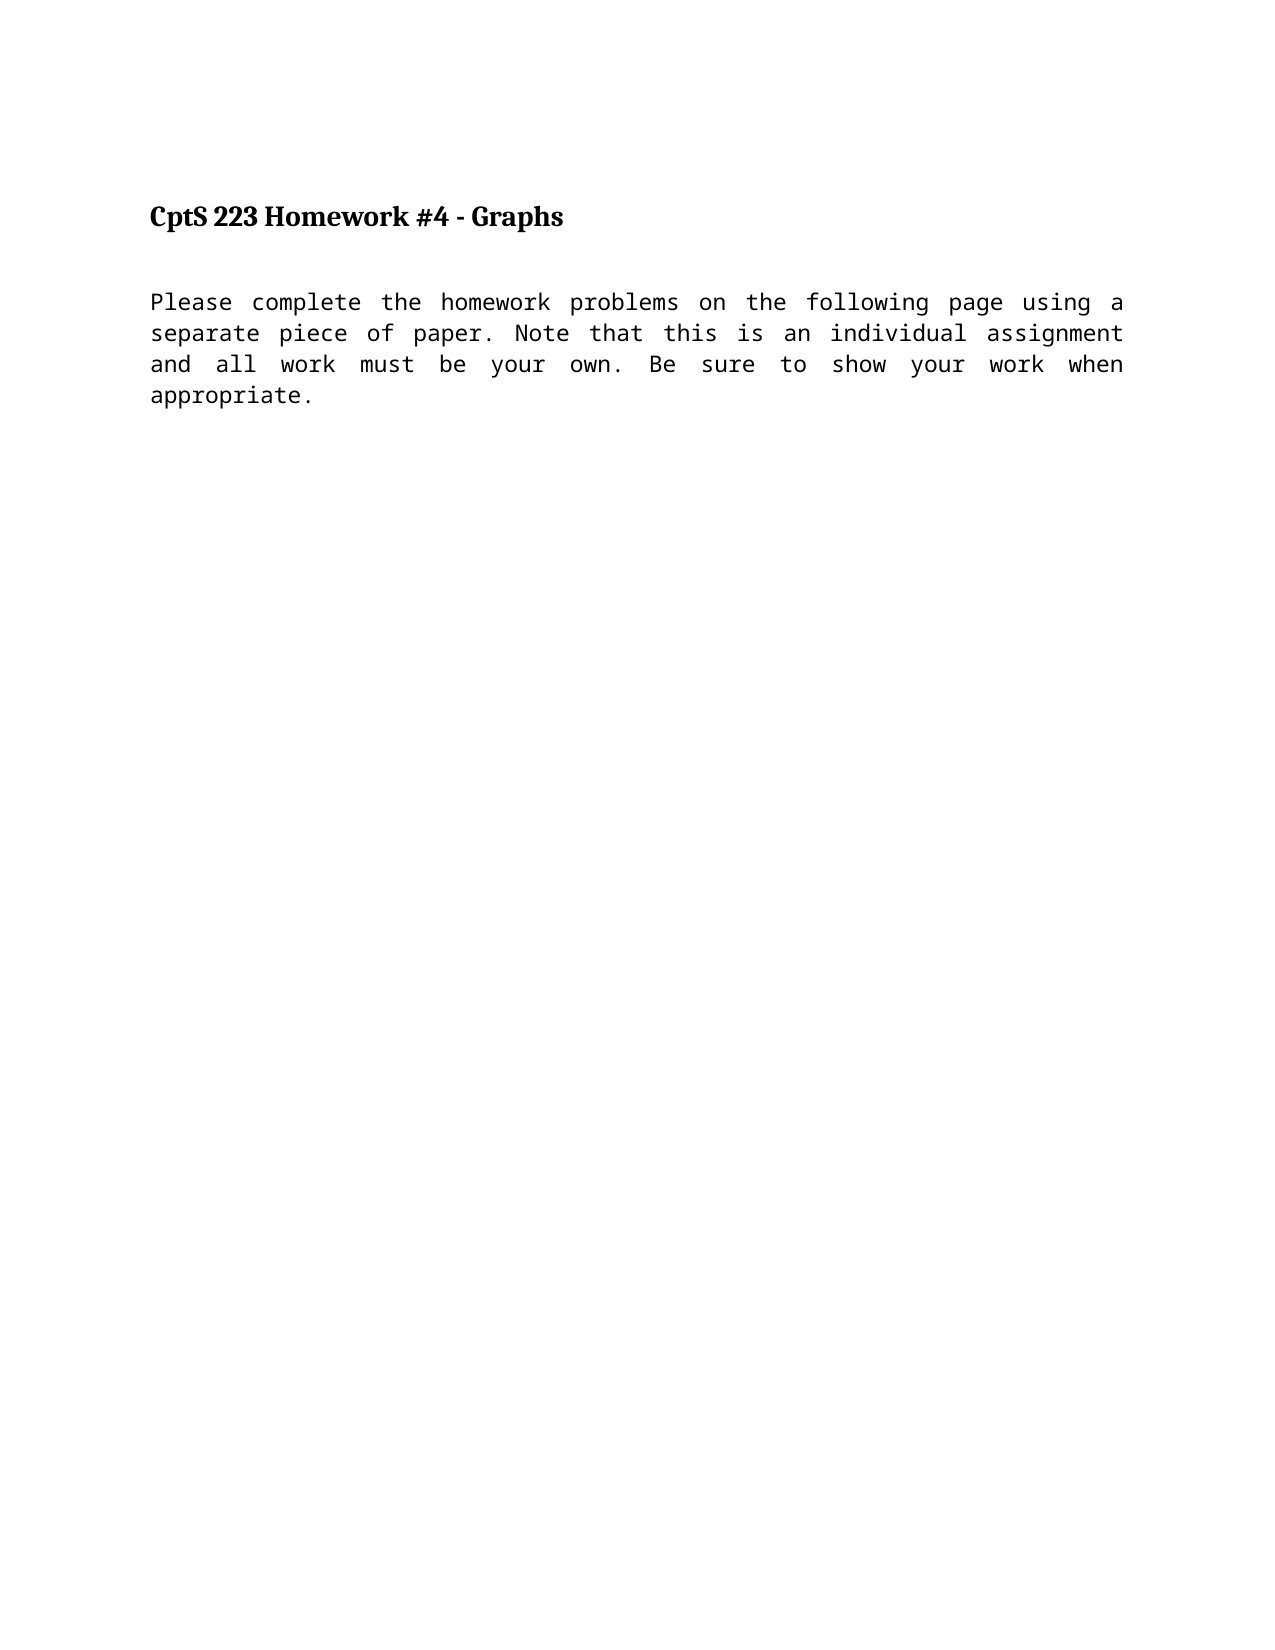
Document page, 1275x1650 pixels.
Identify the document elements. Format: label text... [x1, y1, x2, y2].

text Please complete the homework problems on the following page using a separate piece of paper. Note that this is an individual assignment and all work must be your own. Be sure to show your work when appropriate. [150, 286, 1125, 411]
subtitle CptS 223 Homework #4 - Graphs [150, 200, 1125, 233]
